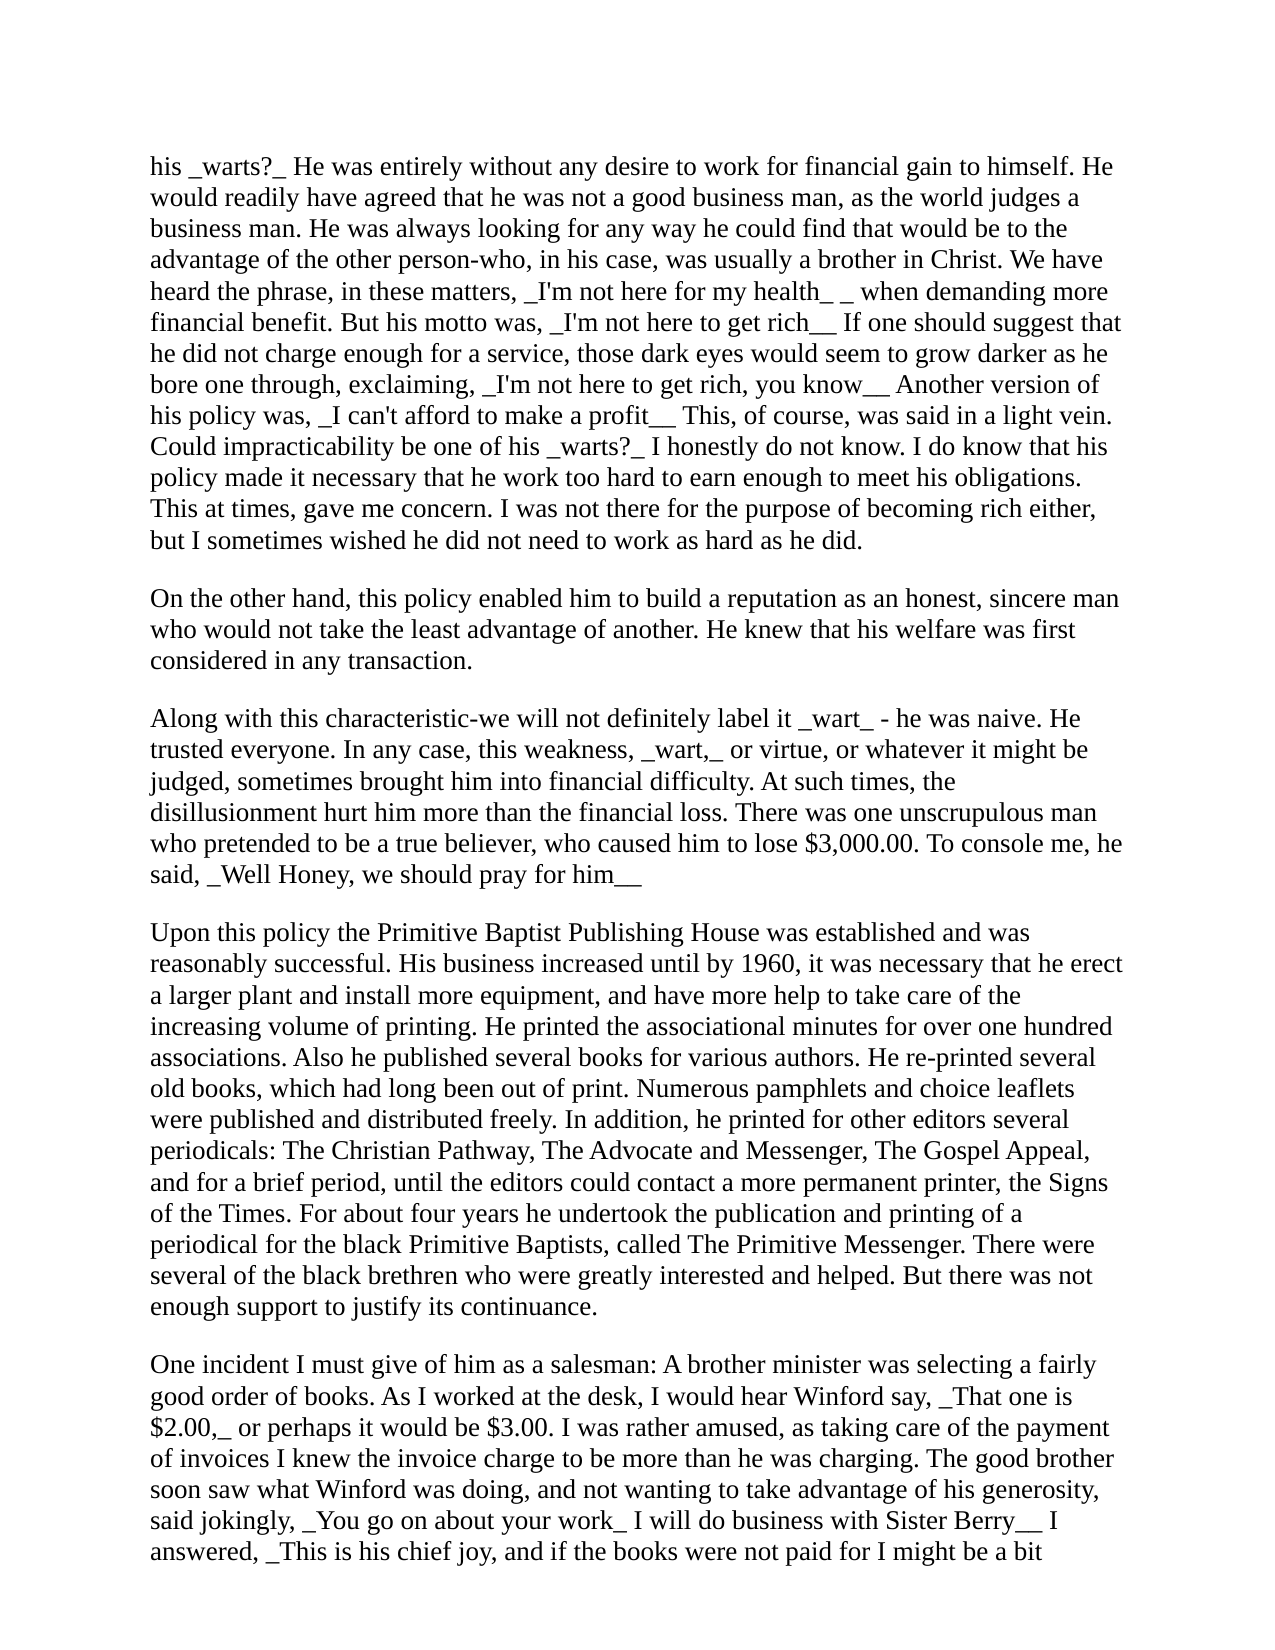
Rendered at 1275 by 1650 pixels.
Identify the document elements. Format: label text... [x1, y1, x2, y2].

text his _warts?_ He was entirely without any desire to work for financial gain to himself. He would readily have agreed that he was not a good business man, as the world judges a business man. He was always looking for any way he could find that would be to the advantage of the other person-who, in his case, was usually a brother in Christ. We have heard the phrase, in these matters, _I'm not here for my health_ _ when demanding more financial benefit. But his motto was, _I'm not here to get rich__ If one should suggest that he did not charge enough for a service, those dark eyes would seem to grow darker as he bore one through, exclaiming, _I'm not here to get rich, you know__ Another version of his policy was, _I can't afford to make a profit__ This, of course, was said in a light vein. Could impracticability be one of his _warts?_ I honestly do not know. I do know that his policy made it necessary that he work too hard to earn enough to meet his obligations. This at times, gave me concern. I was not there for the purpose of becoming rich either, but I sometimes wished he did not need to work as hard as he did. [150, 150, 1125, 555]
text Along with this characteristic-we will not definitely label it _wart_ - he was naive. He trusted everyone. In any case, this weakness, _wart,_ or virtue, or whatever it might be judged, sometimes brought him into financial difficulty. At such times, the disillusionment hurt him more than the financial loss. There was one unscrupulous man who pretended to be a true believer, who caused him to lose $3,000.00. To console me, he said, _Well Honey, we should pray for him__ [150, 702, 1125, 889]
text On the other hand, this policy enabled him to build a reputation as an honest, sincere man who would not take the least advantage of another. He knew that his welfare was first considered in any transaction. [150, 582, 1125, 675]
text One incident I must give of him as a salesman: A brother minister was selecting a fairly good order of books. As I worked at the desk, I would hear Winford say, _That one is $2.00,_ or perhaps it would be $3.00. I was rather amused, as taking care of the payment of invoices I knew the invoice charge to be more than he was charging. The good brother soon saw what Winford was doing, and not wanting to take advantage of his generosity, said jokingly, _You go on about your work_ I will do business with Sister Berry__ I answered, _This is his chief joy, and if the books were not paid for I might be a bit [150, 1348, 1125, 1566]
text Upon this policy the Primitive Baptist Publishing House was established and was reasonably successful. His business increased until by 1960, it was necessary that he erect a larger plant and install more equipment, and have more help to take care of the increasing volume of printing. He printed the associational minutes for over one hundred associations. Also he published several books for various authors. He re-printed several old books, which had long been out of print. Numerous pamphlets and choice leaflets were published and distributed freely. In addition, he printed for other editors several periodicals: The Christian Pathway, The Advocate and Messenger, The Gospel Appeal, and for a brief period, until the editors could contact a more permanent printer, the Signs of the Times. For about four years he undertook the publication and printing of a periodical for the black Primitive Baptists, called The Primitive Messenger. There were several of the black brethren who were greatly interested and helped. But there was not enough support to justify its continuance. [150, 916, 1125, 1321]
